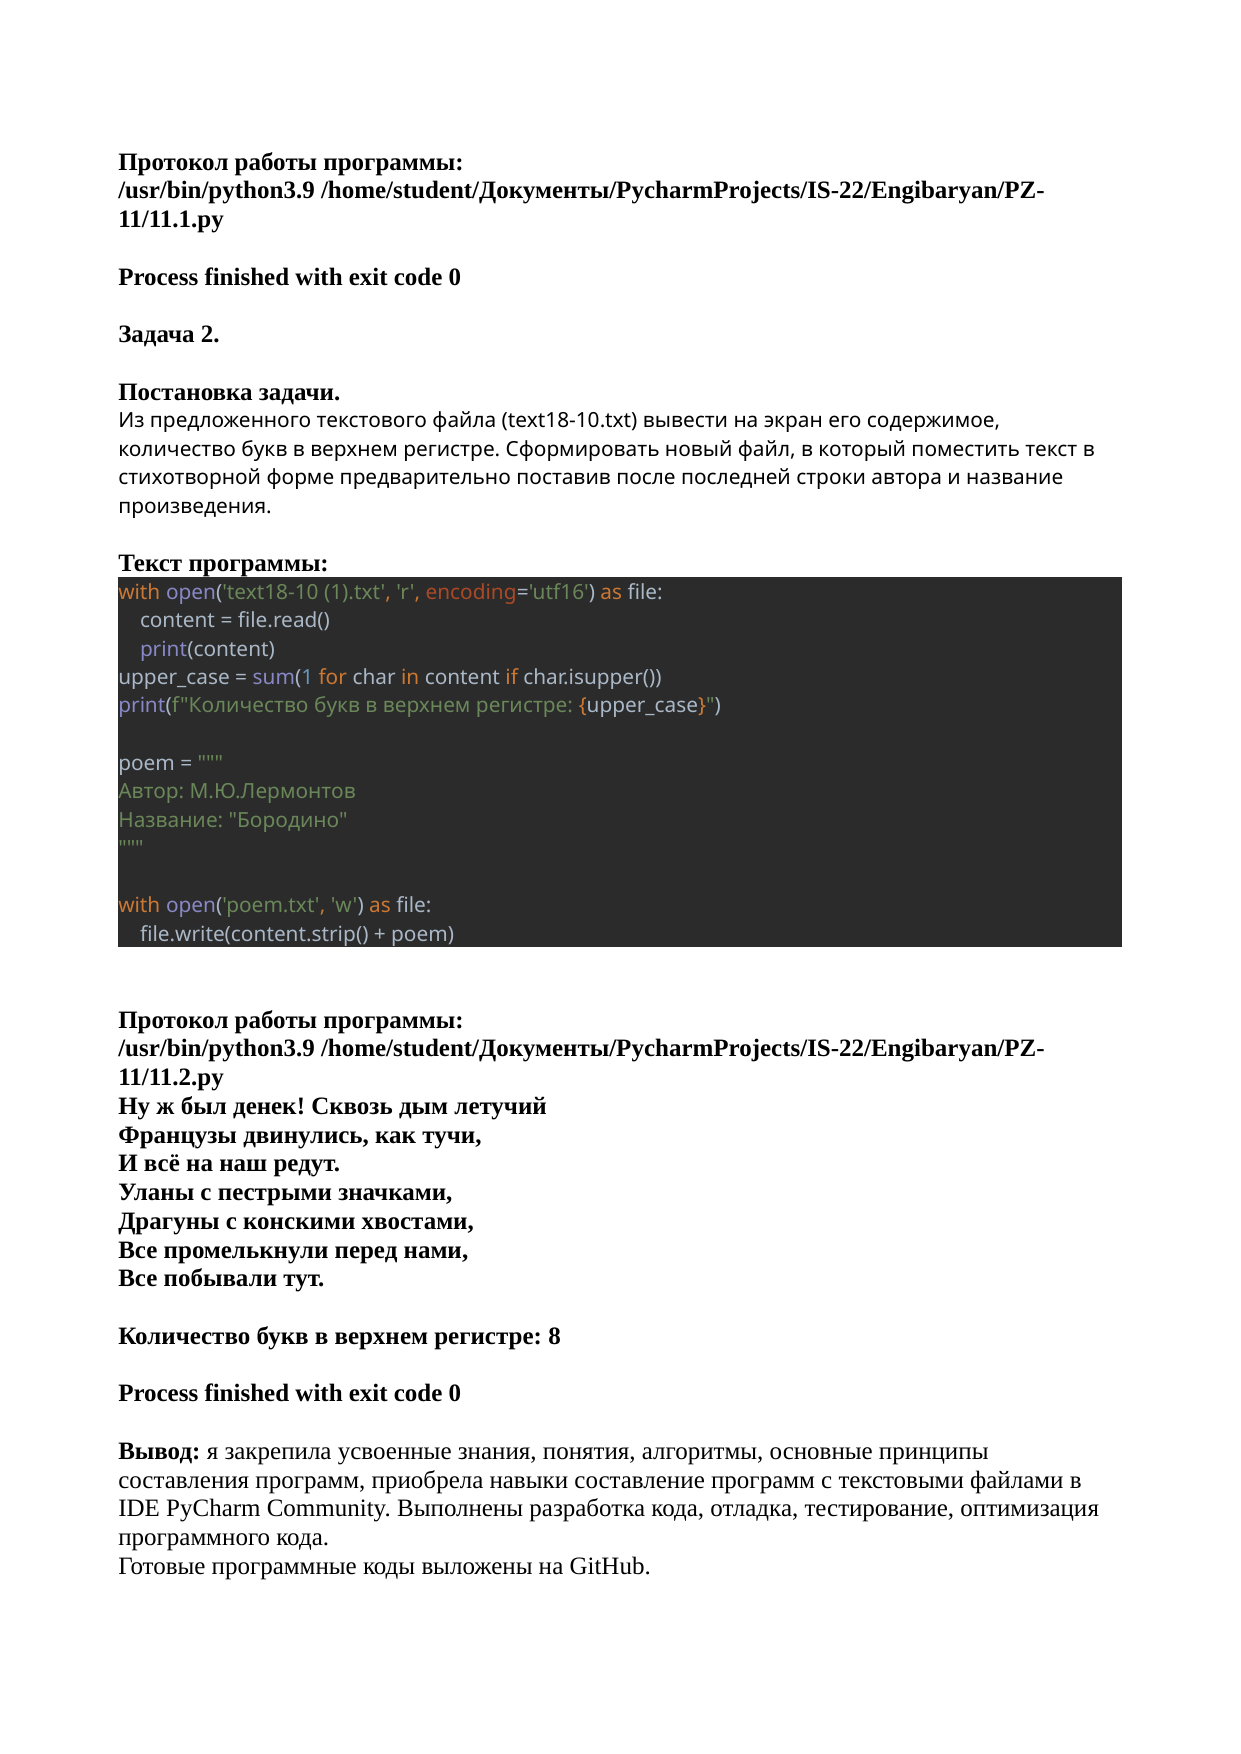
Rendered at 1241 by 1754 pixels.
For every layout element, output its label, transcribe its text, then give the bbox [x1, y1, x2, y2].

text Протокол работы программы: [118, 147, 1122, 176]
text Готовые программные коды выложены на GitHub. [118, 1551, 1122, 1580]
text Вывод: я закрепила усвоенные знания, понятия, алгоритмы, основные принципы составления программ, приобрела навыки составление программ с текстовыми файлами в IDE PyCharm Community. Выполнены разработка кода, отладка, тестирование, оптимизация программного кода. [118, 1436, 1122, 1551]
text Process finished with exit code 0 [118, 262, 1122, 291]
text with open('text18-10 (1).txt', 'r', encoding='utf16') as file: content = file.read() print(content) upper_case = sum(1 for char in content if char.isupper()) print(f"Количество букв в верхнем регистре: {upper_case}") poem = """ Автор: М.Ю.Лермонтов Название: "Бородино" """ with open('poem.txt', 'w') as file: file.write(content.strip() + poem) [118, 577, 1122, 947]
text Количество букв в верхнем регистре: 8 [118, 1321, 1122, 1350]
text /usr/bin/python3.9 /home/student/Документы/PycharmProjects/IS-22/Engibaryan/PZ-11/11.2.py [118, 1033, 1122, 1091]
text /usr/bin/python3.9 /home/student/Документы/PycharmProjects/IS-22/Engibaryan/PZ-11/11.1.py [118, 176, 1122, 233]
text Протокол работы программы: [118, 1005, 1122, 1033]
text Французы двинулись, как тучи, [118, 1120, 1122, 1148]
text Все побывали тут. [118, 1263, 1122, 1292]
text Из предложенного текстового файла (text18-10.txt) вывести на экран его содержимое, количество букв в верхнем регистре. Сформировать новый файл, в который поместить текст в стихотворной форме предварительно поставив после последней строки автора и название произведения. [118, 406, 1122, 519]
text Постановка задачи. [118, 377, 1122, 406]
text Текст программы: [118, 548, 1122, 577]
text Уланы с пестрыми значками, [118, 1177, 1122, 1206]
text Ну ж был денек! Сквозь дым летучий [118, 1091, 1122, 1120]
text Драгуны с конскими хвостами, [118, 1206, 1122, 1235]
text Process finished with exit code 0 [118, 1378, 1122, 1407]
text И всё на наш редут. [118, 1148, 1122, 1177]
text Задача 2. [118, 319, 1122, 348]
text Все промелькнули перед нами, [118, 1235, 1122, 1263]
